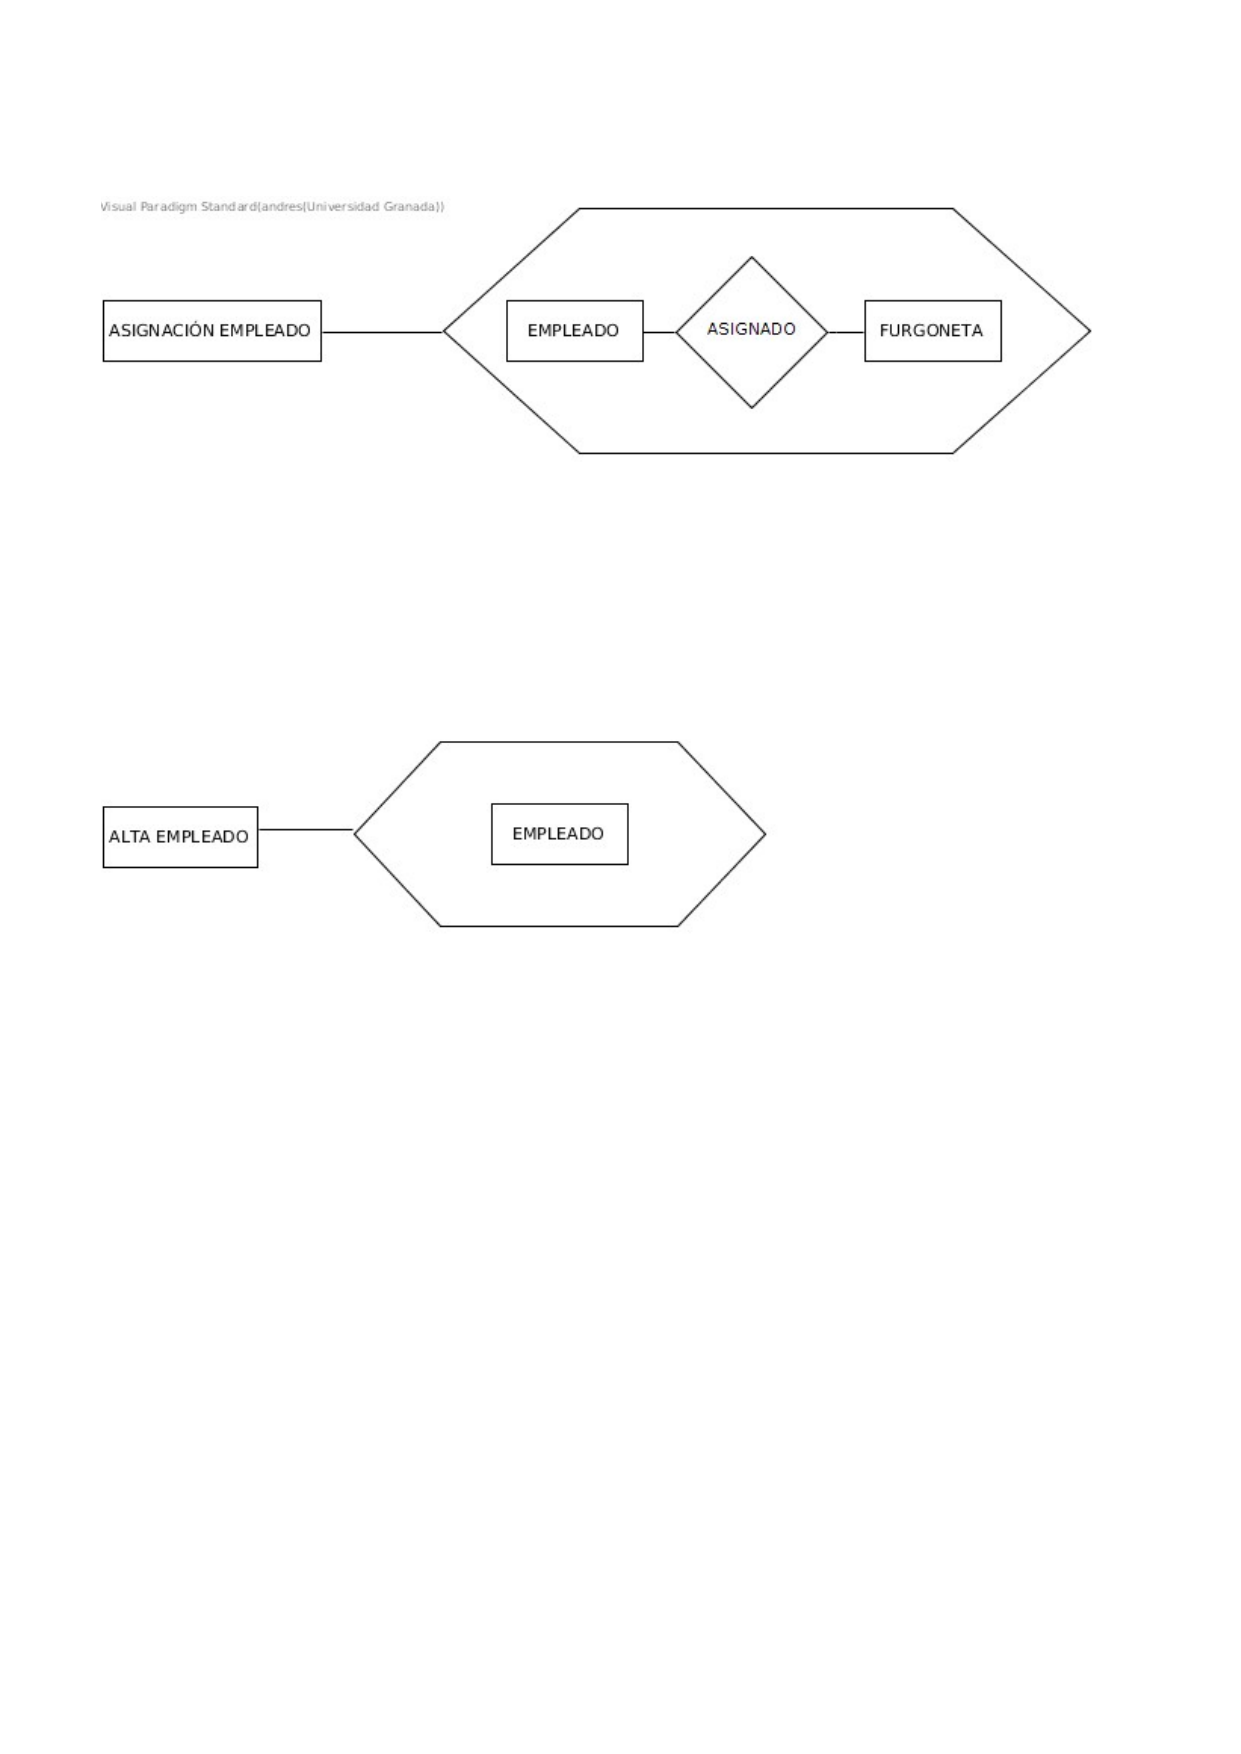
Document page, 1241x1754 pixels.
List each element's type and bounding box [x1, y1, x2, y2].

picture [101, 196, 1105, 941]
